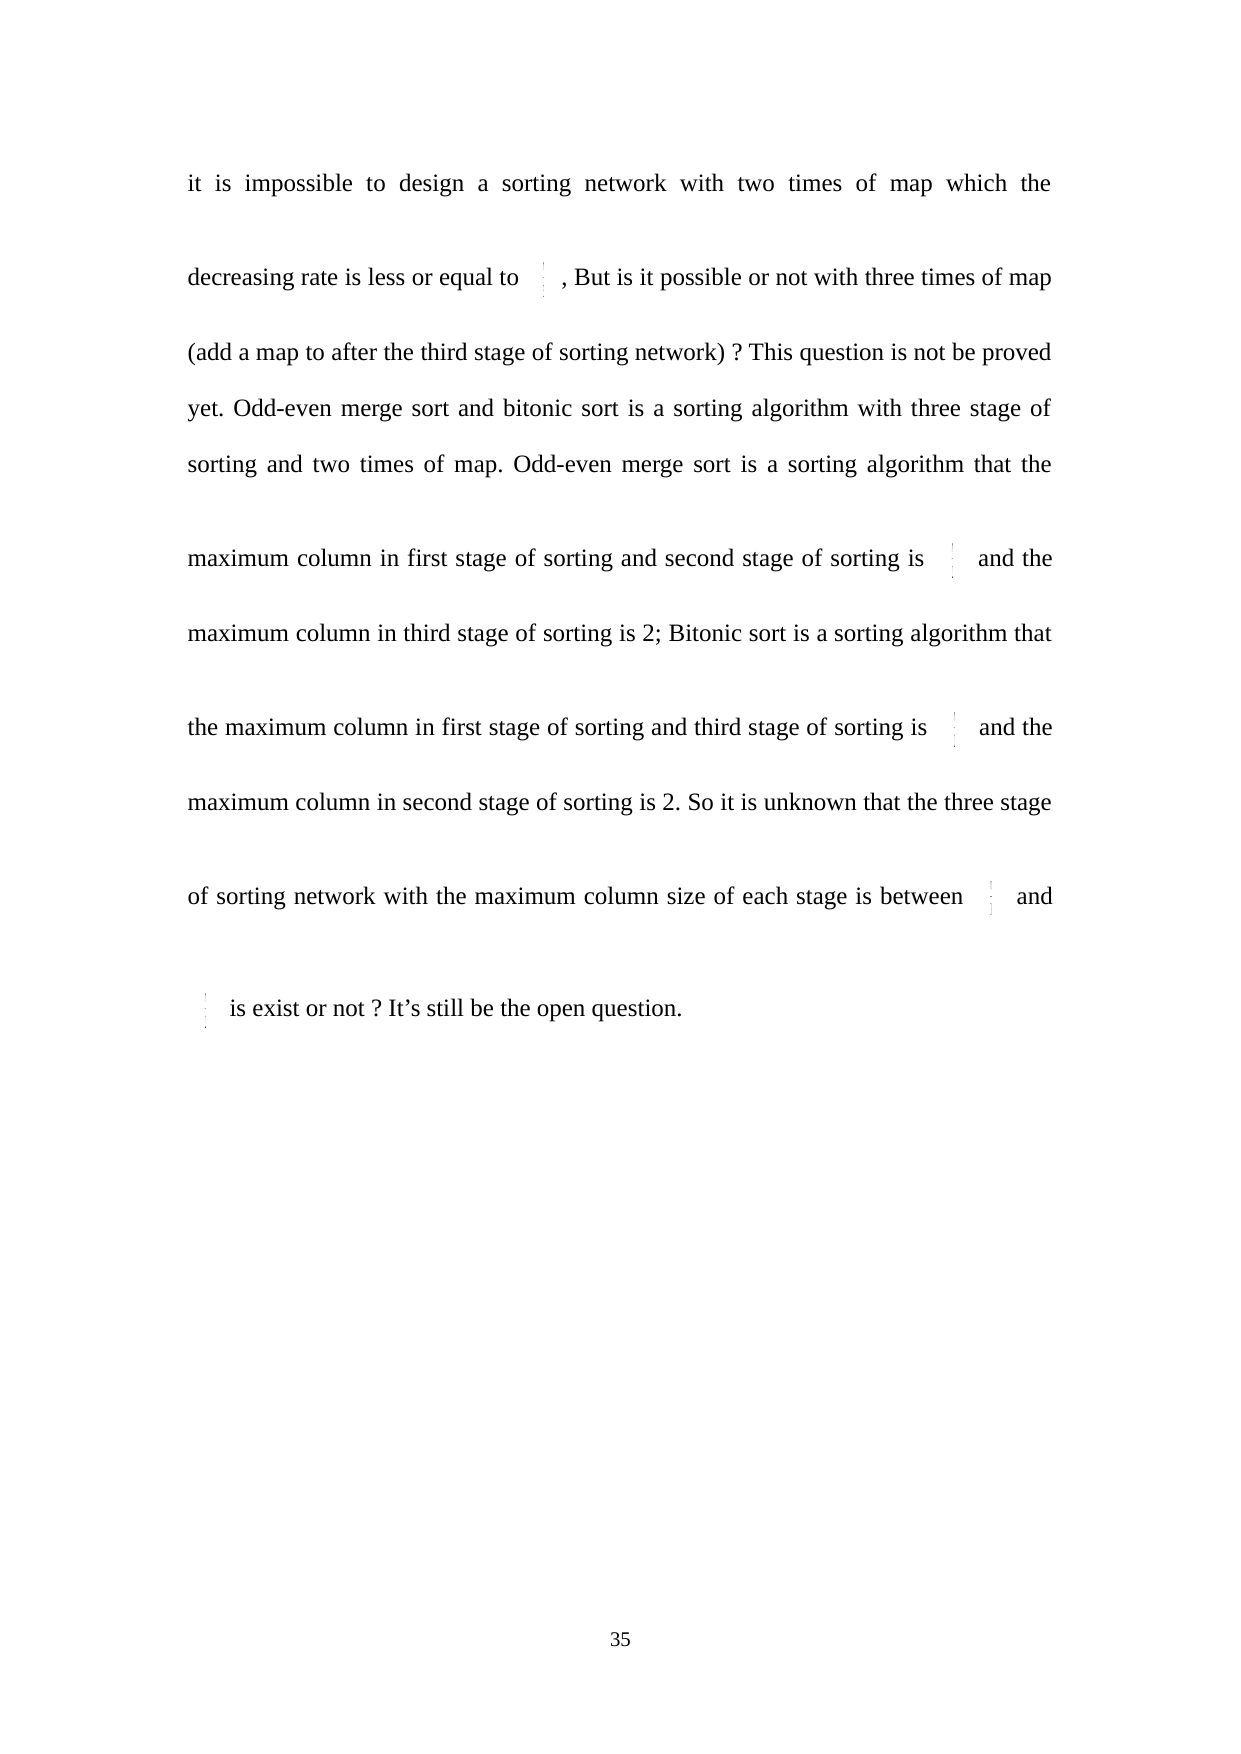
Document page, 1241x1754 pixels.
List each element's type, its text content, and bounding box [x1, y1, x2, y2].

text it is impossible to design a sorting network with two times of map which the decreasing rate is less or equal to , But is it possible or not with three times of map (add a map to after the third stage of sorting network) ? This question is not be proved yet. Odd-even merge sort and bitonic sort is a sorting algorithm with three stage of sorting and two times of map. Odd-even merge sort is a sorting algorithm that the maximum column in first stage of sorting and second stage of sorting is and the maximum column in third stage of sorting is 2; Bitonic sort is a sorting algorithm that the maximum column in first stage of sorting and third stage of sorting is and the maximum column in second stage of sorting is 2. So it is unknown that the three stage of sorting network with the maximum column size of each stage is between and is exist or not ? It’s still be the open question. [187, 164, 1053, 1046]
